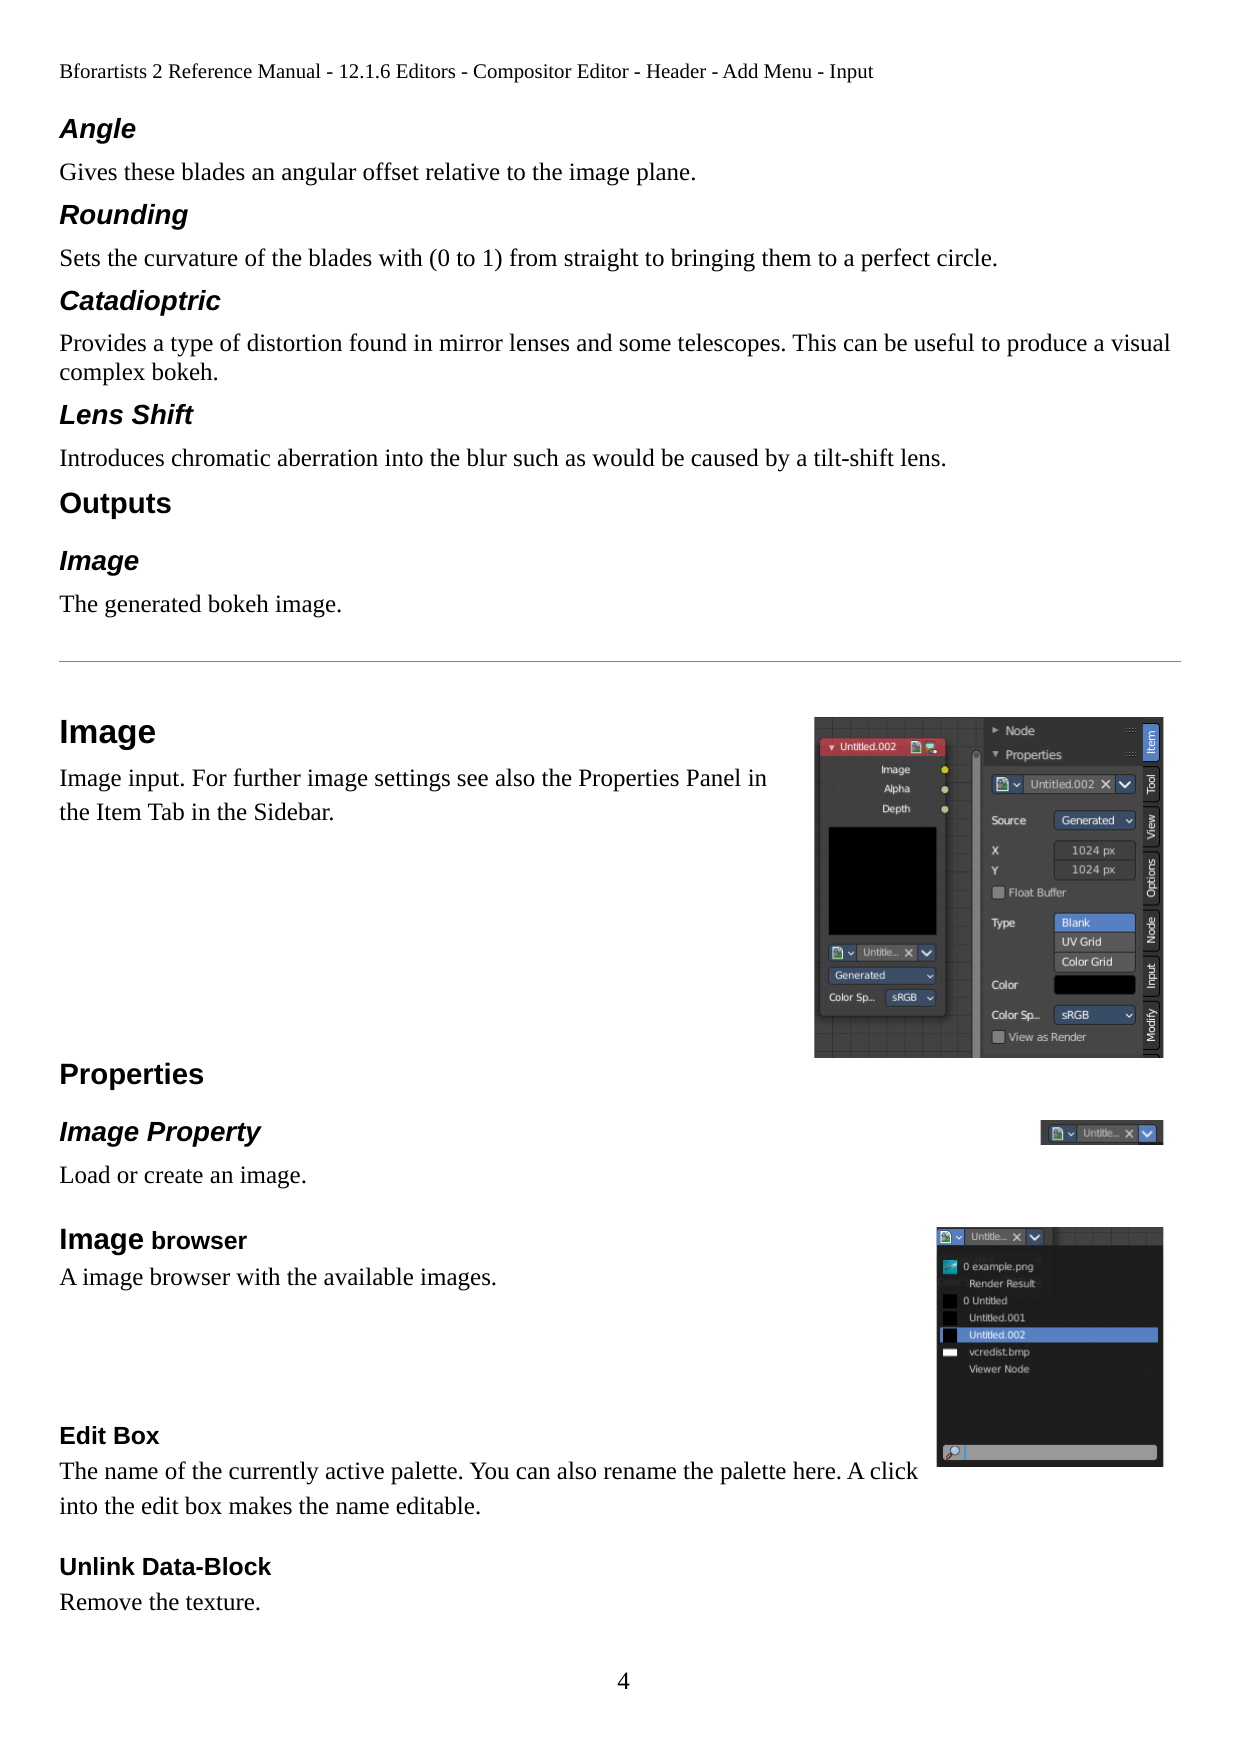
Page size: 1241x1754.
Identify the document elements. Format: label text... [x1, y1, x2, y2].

text A image browser with the available images. [59, 1262, 936, 1291]
subtitle Edit Box [59, 1421, 936, 1450]
text Remove the texture. [59, 1587, 1181, 1616]
subtitle Image Property [59, 1116, 1181, 1148]
text Sets the curvature of the blades with (0 to 1) from straight to bringing them to a perfect circle. [59, 243, 1181, 271]
subtitle Image [59, 545, 1181, 577]
subtitle Image browser [59, 1222, 1181, 1256]
picture [936, 1227, 1164, 1467]
subtitle Rounding [59, 198, 1181, 230]
text The name of the currently active palette. You can also rename the palette here. A click into the edit box makes the name editable. [59, 1456, 1181, 1519]
subtitle Angle [59, 113, 1181, 144]
subtitle [1164, 1421, 1181, 1450]
subtitle Image [59, 712, 1181, 750]
text Gives these blades an angular offset relative to the image plane. [59, 157, 1181, 186]
text Load or create an image. [59, 1160, 1181, 1189]
subtitle Catadioptric [59, 284, 1181, 316]
picture [814, 717, 1164, 1058]
text Image input. For further image settings see also the Properties Panel in the Item Tab in the Sidebar. [59, 763, 814, 826]
text Provides a type of distortion found in mirror lenses and some telescopes. This can be useful to produce a visual complex bokeh. [59, 328, 1181, 386]
text Introduces chromatic aberration into the blur such as would be caused by a tilt-shift lens. [59, 443, 1181, 471]
subtitle Unlink Data-Block [59, 1552, 1181, 1581]
subtitle Outputs [59, 486, 1181, 520]
picture [1040, 1120, 1164, 1145]
subtitle Lens Shift [59, 398, 1181, 430]
subtitle Properties [59, 1057, 1181, 1091]
text The generated bokeh image. [59, 589, 1181, 618]
